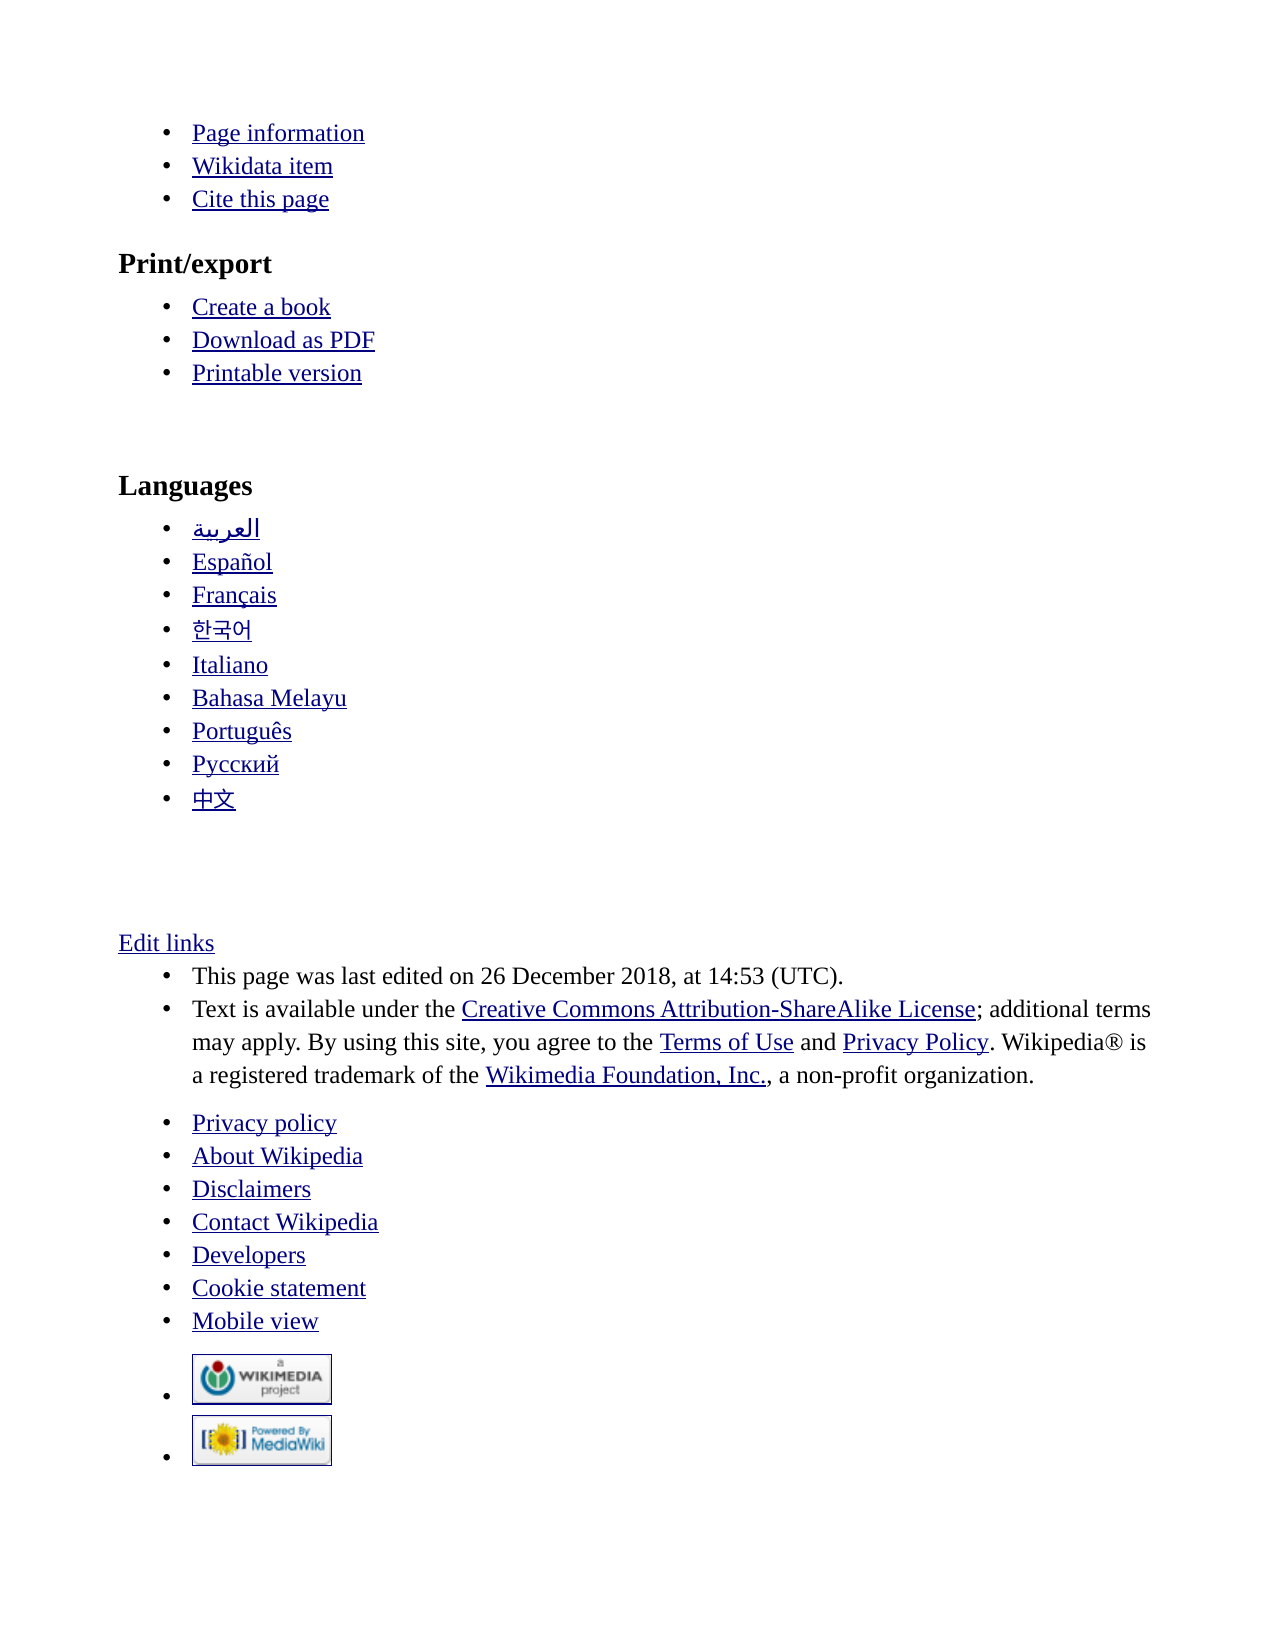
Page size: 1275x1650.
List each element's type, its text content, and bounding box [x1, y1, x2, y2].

subtitle Print/export [118, 246, 1157, 280]
list Create a book [162, 292, 1157, 321]
list Disclaimers [162, 1174, 1157, 1202]
list Wikidata item [162, 151, 1157, 180]
list Italiano [162, 650, 1157, 678]
picture [193, 1416, 331, 1465]
list Français [162, 580, 1157, 609]
list 한국어 [162, 613, 1157, 645]
list Português [162, 716, 1157, 744]
list Русский [162, 749, 1157, 778]
list Cite this page [162, 184, 1157, 213]
list Printable version [162, 358, 1157, 387]
picture [193, 1355, 331, 1403]
text Edit links [118, 928, 1157, 957]
list Privacy policy [162, 1108, 1157, 1136]
subtitle Languages [118, 468, 1157, 502]
list Developers [162, 1240, 1157, 1268]
list Bahasa Melayu [162, 683, 1157, 712]
list Contact Wikipedia [162, 1207, 1157, 1236]
list About Wikipedia [162, 1141, 1157, 1169]
list العربية [162, 514, 1157, 543]
list Cookie statement [162, 1273, 1157, 1302]
list Text is available under the Creative Commons Attribution-ShareAlike License; additional terms may apply. By using this site, you agree to the Terms of Use and Privacy Policy. Wikipedia® is a registered trademark of the Wikimedia Foundation, Inc., a non-profit organization. [162, 994, 1157, 1089]
list Page information [162, 118, 1157, 147]
list 中文 [162, 782, 1157, 813]
list Español [162, 547, 1157, 576]
list Download as PDF [162, 325, 1157, 354]
list Mobile view [162, 1306, 1157, 1334]
list This page was last edited on 26 December 2018, at 14:53 (UTC). [162, 961, 1157, 990]
